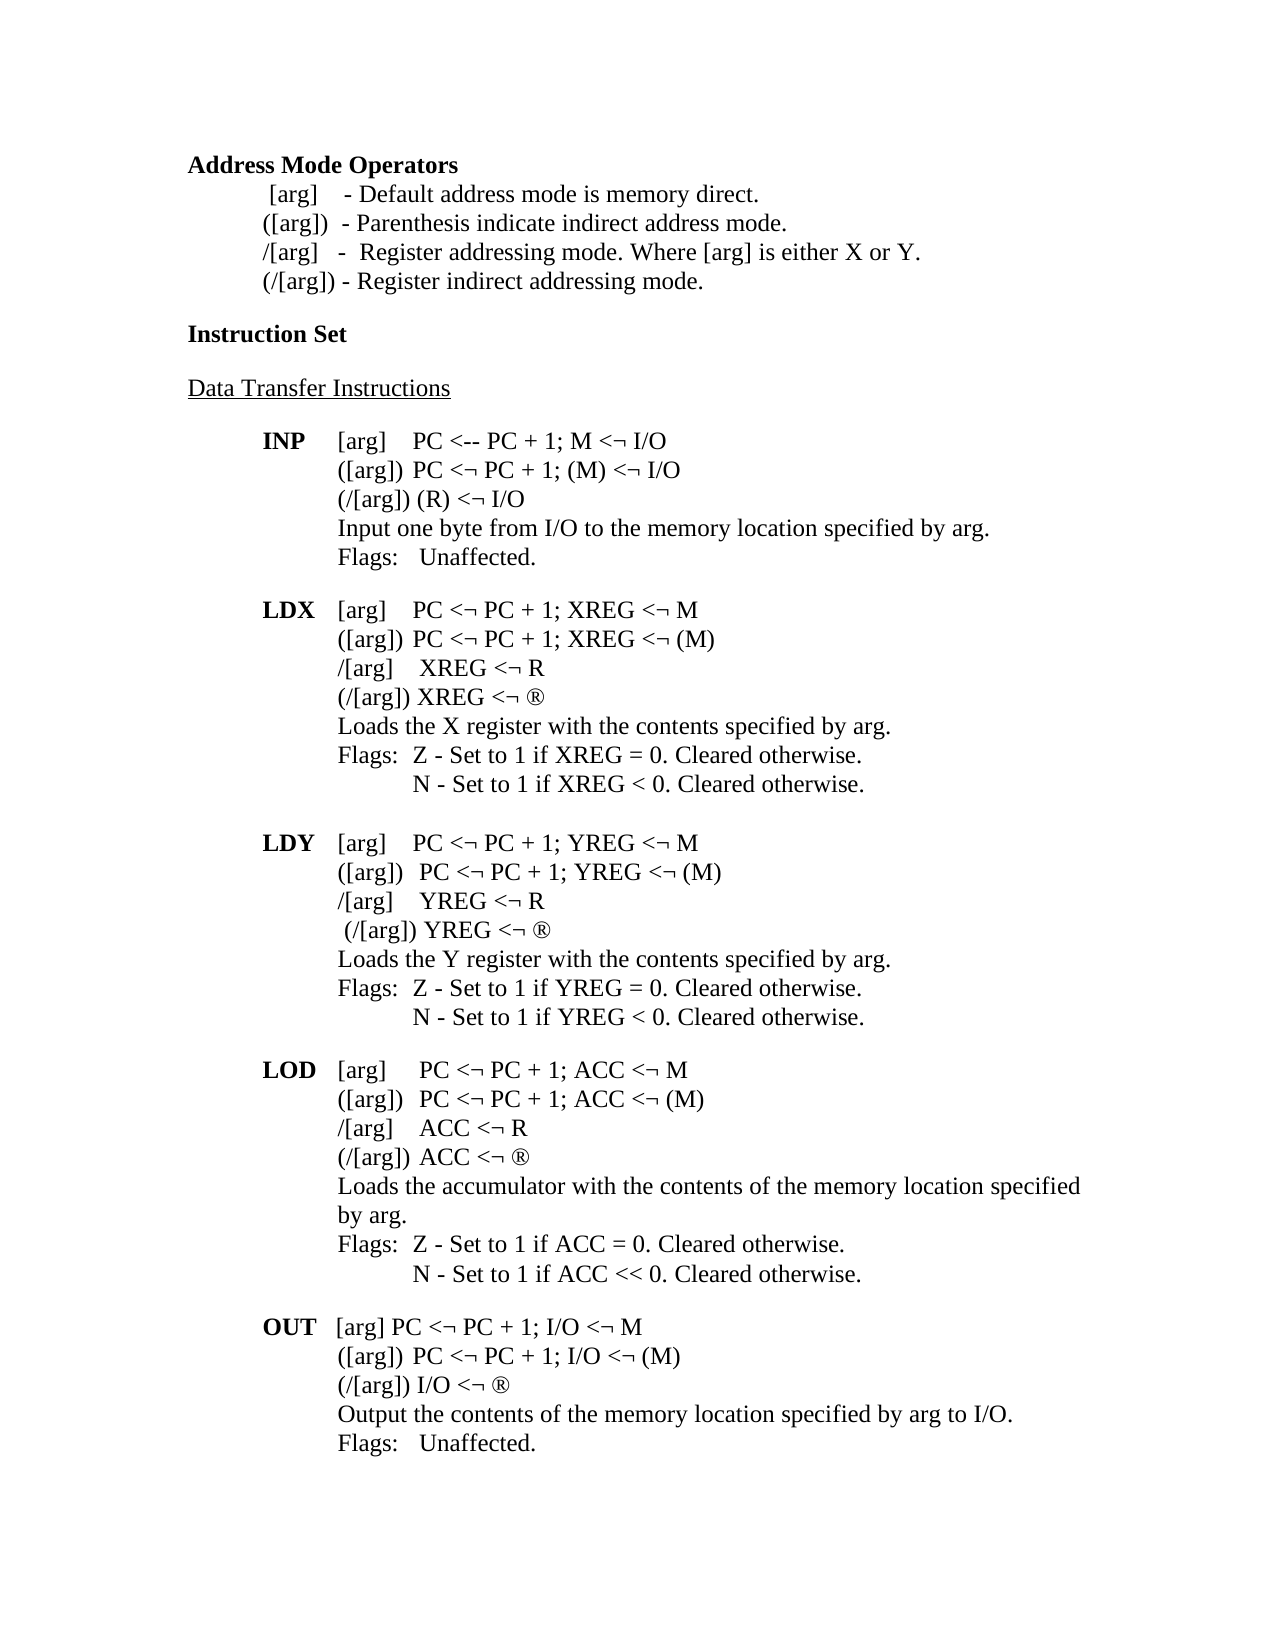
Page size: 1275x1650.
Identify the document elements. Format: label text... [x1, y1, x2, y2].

text Output the contents of the memory location specified by arg to I/O. [262, 1399, 1087, 1428]
text (/[arg]) XREG <¬ ® [187, 682, 1087, 711]
text N - Set to 1 if ACC << 0. Cleared otherwise. [337, 1258, 1087, 1287]
text Flags: Z - Set to 1 if YREG = 0. Cleared otherwise. [262, 973, 1087, 1002]
text LOD [arg] PC <¬ PC + 1; ACC <¬ M [187, 1055, 1087, 1084]
text /[arg] ACC <¬ R [187, 1113, 1087, 1142]
text Loads the X register with the contents specified by arg. [187, 711, 1087, 740]
text LDY [arg] PC <¬ PC + 1; YREG <¬ M [262, 827, 1087, 857]
text Loads the accumulator with the contents of the memory location specified by arg. [337, 1171, 1087, 1229]
text ([arg]) PC <¬ PC + 1; I/O <¬ (M) [262, 1341, 1087, 1370]
text ([arg]) PC <¬ PC + 1; YREG <¬ (M) [262, 857, 1087, 886]
text ([arg]) PC <¬ PC + 1; XREG <¬ (M) [187, 624, 1087, 653]
text N - Set to 1 if XREG < 0. Cleared otherwise. [337, 769, 1087, 798]
text ([arg]) PC <¬ PC + 1; ACC <¬ (M) [187, 1084, 1087, 1113]
text Flags: Z - Set to 1 if ACC = 0. Cleared otherwise. [337, 1229, 1087, 1258]
text (/[arg]) (R) <¬ I/O [262, 484, 1087, 513]
text /[arg] YREG <¬ R [262, 886, 1087, 915]
text (/[arg]) I/O <¬ ® [262, 1370, 1087, 1399]
text Loads the Y register with the contents specified by arg. [262, 944, 1087, 973]
text ([arg]) - Parenthesis indicate indirect address mode. [262, 208, 1087, 237]
text INP [arg] PC <-- PC + 1; M <¬ I/O [187, 426, 1087, 455]
text /[arg] - Register addressing mode. Where [arg] is either X or Y. [262, 237, 1087, 266]
text (/[arg]) - Register indirect addressing mode. [262, 266, 1087, 295]
text Input one byte from I/O to the memory location specified by arg. [262, 513, 1087, 542]
text Instruction Set [187, 319, 1087, 348]
text Flags: Unaffected. [262, 542, 1087, 571]
text /[arg] XREG <¬ R [187, 653, 1087, 682]
text OUT [arg] PC <¬ PC + 1; I/O <¬ M [187, 1312, 1087, 1341]
text (/[arg]) ACC <¬ ® [187, 1142, 1087, 1171]
text Flags: Unaffected. [262, 1428, 1087, 1457]
text [arg] - Default address mode is memory direct. [262, 179, 1087, 208]
text Flags: Z - Set to 1 if XREG = 0. Cleared otherwise. [337, 740, 1087, 769]
text Data Transfer Instructions [187, 372, 1087, 402]
text Address Mode Operators [187, 150, 1087, 179]
text (/[arg]) YREG <¬ ® [262, 915, 1087, 944]
text N - Set to 1 if YREG < 0. Cleared otherwise. [262, 1002, 1087, 1031]
text ([arg]) PC <¬ PC + 1; (M) <¬ I/O [262, 455, 1087, 484]
text LDX [arg] PC <¬ PC + 1; XREG <¬ M [187, 595, 1087, 624]
